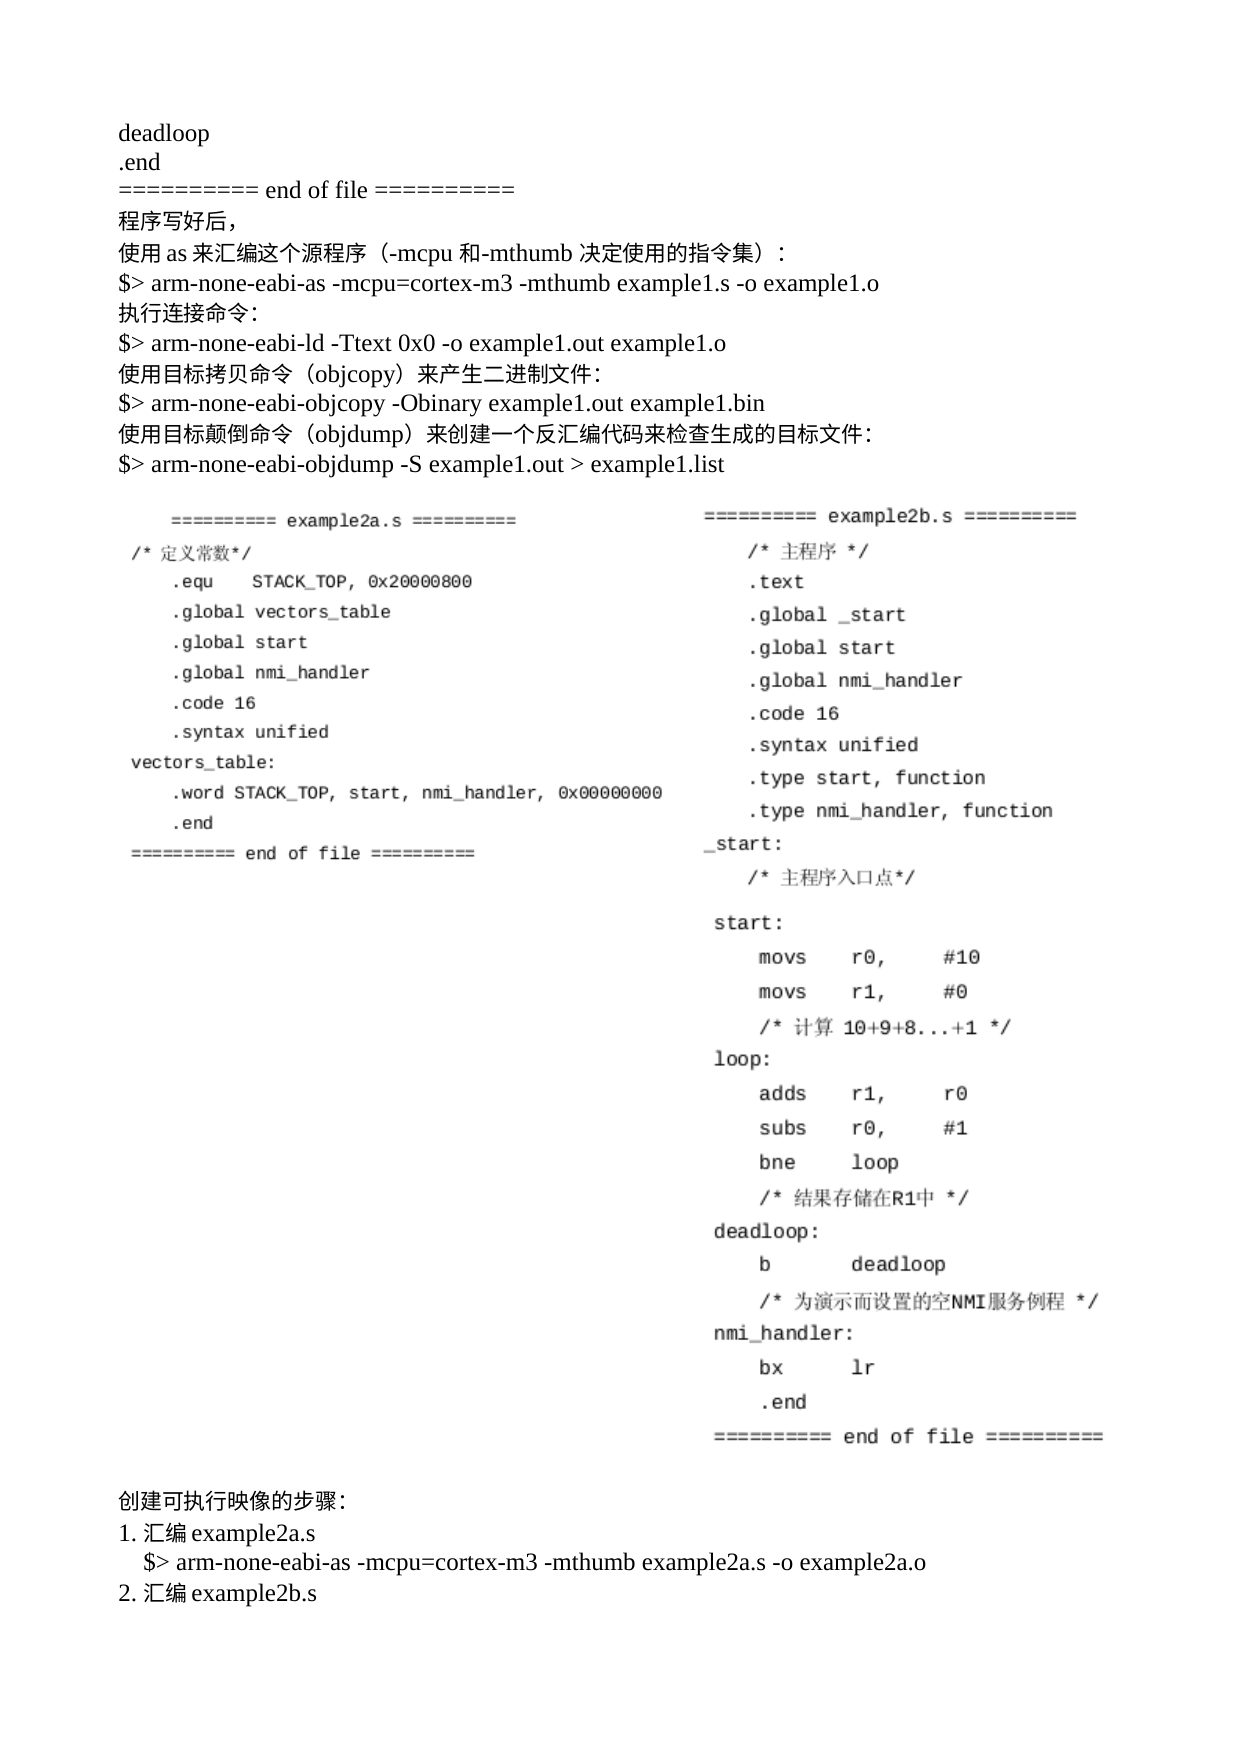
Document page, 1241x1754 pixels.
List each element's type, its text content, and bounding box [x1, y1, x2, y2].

text $> arm-none-eabi-as -mcpu=cortex-m3 -mthumb example2a.s -o example2a.o [118, 1547, 1122, 1576]
text deadloop [118, 118, 1122, 147]
text 1. 汇编example2a.s [118, 1516, 1122, 1547]
text 创建可执行映像的步骤： [118, 1484, 1122, 1516]
text 程序写好后， [118, 204, 1122, 236]
picture [698, 506, 1153, 1456]
text $> arm-none-eabi-as -mcpu=cortex-m3 -mthumb example1.s -o example1.o [118, 268, 1122, 296]
text 使用目标颠倒命令（objdump）来创建一个反汇编代码来检查生成的目标文件： [118, 417, 1122, 449]
picture [120, 506, 670, 876]
text 使用目标拷贝命令（objcopy）来产生二进制文件： [118, 357, 1122, 388]
text 2. 汇编example2b.s [118, 1576, 1122, 1608]
text ========== end of file ========== [118, 176, 1122, 204]
text $> arm-none-eabi-ld -Ttext 0x0 -o example1.out example1.o [118, 328, 1122, 357]
text .end [118, 147, 1122, 176]
text 使用as来汇编这个源程序（-mcpu 和-mthumb 决定使用的指令集）： [118, 236, 1122, 268]
text $> arm-none-eabi-objdump -S example1.out > example1.list [118, 449, 1122, 478]
text 执行连接命令： [118, 296, 1122, 328]
text $> arm-none-eabi-objcopy -Obinary example1.out example1.bin [118, 388, 1122, 417]
